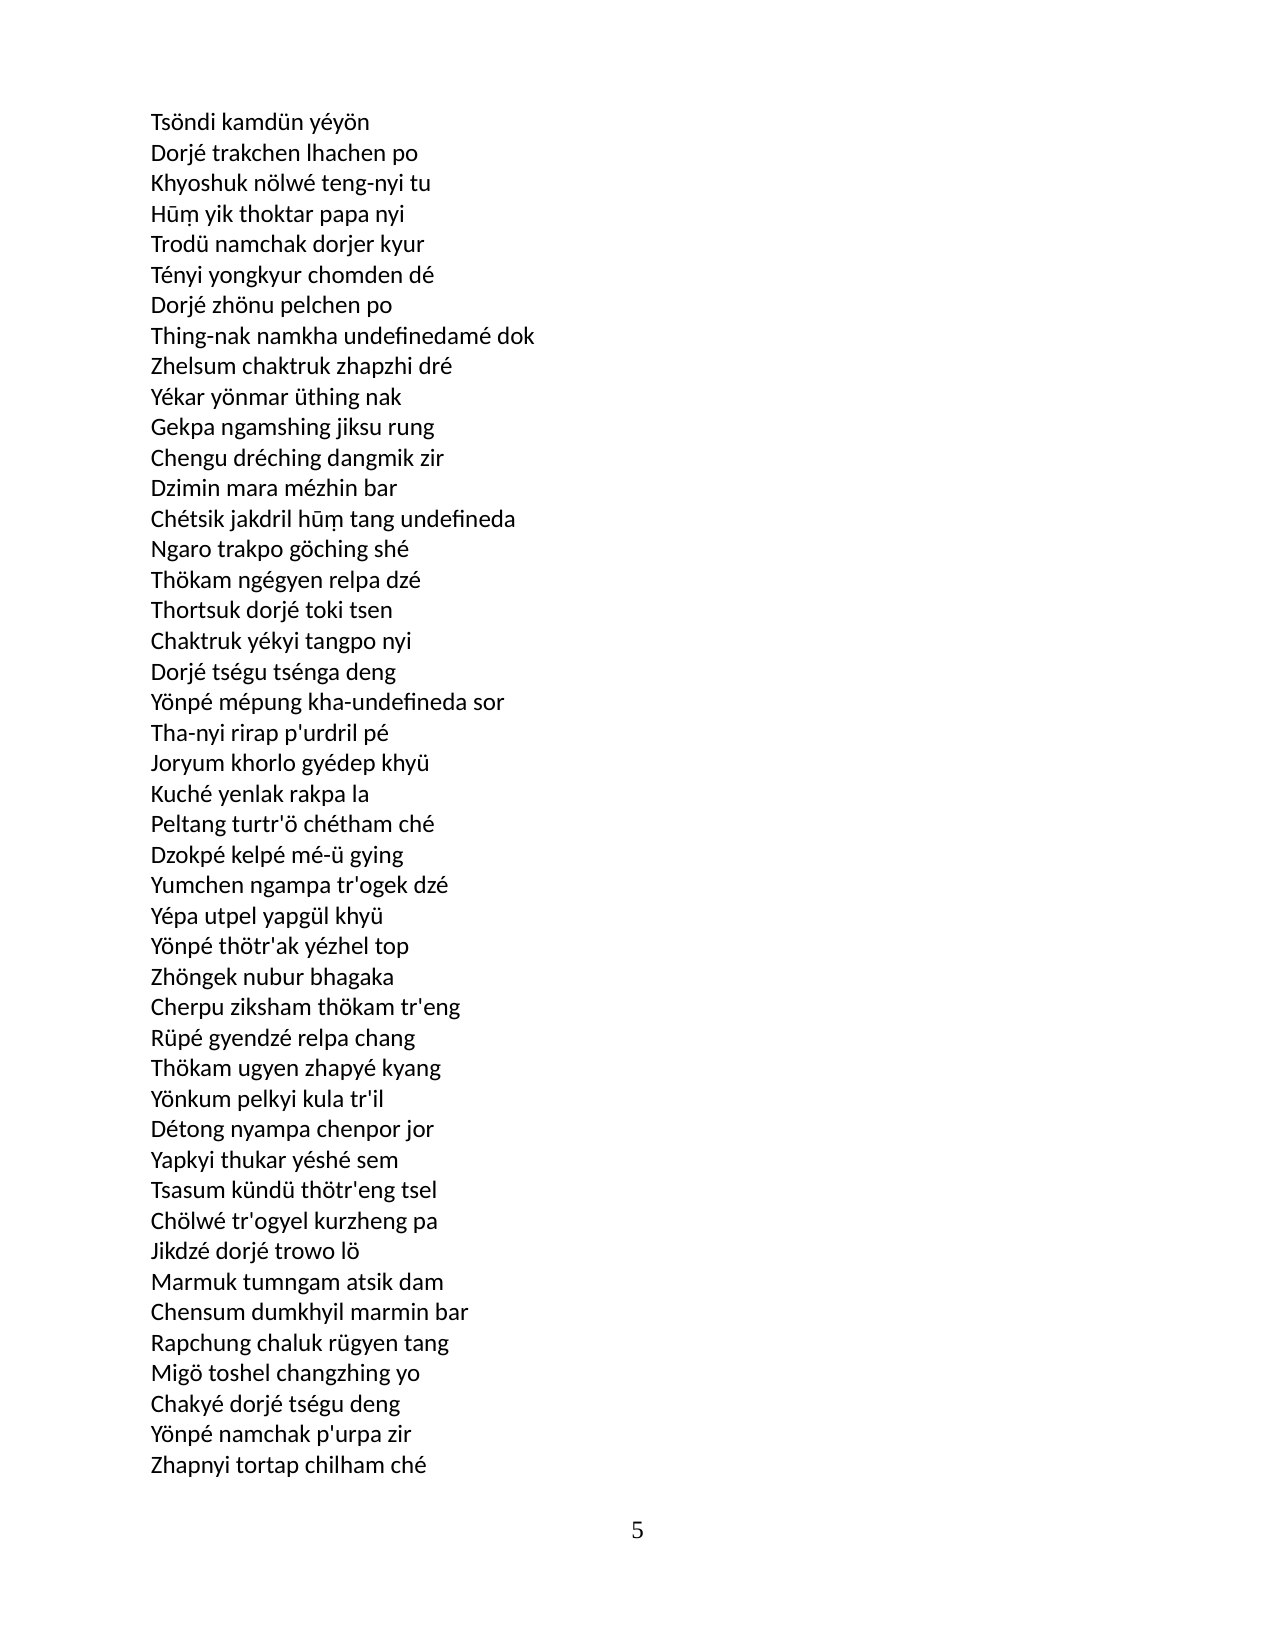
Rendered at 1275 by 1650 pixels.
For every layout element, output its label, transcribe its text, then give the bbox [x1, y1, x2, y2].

text Yönpé namchak p'urpa zir [151, 1419, 1169, 1449]
text Khyoshuk nölwé teng-nyi tu [151, 167, 1169, 198]
text Yumchen ngampa tr'ogek dzé [151, 869, 1169, 900]
text Chakyé dorjé tségu deng [151, 1388, 1169, 1419]
text Migö toshel changzhing yo [151, 1358, 1169, 1388]
text Chétsik jakdril hūṃ tang undefineda [151, 503, 1169, 533]
text Tényi yongkyur chomden dé [151, 259, 1169, 289]
text Yönkum pelkyi kula tr'il [151, 1083, 1169, 1113]
text Dorjé zhönu pelchen po [151, 289, 1169, 320]
text Thökam ngégyen relpa dzé [151, 564, 1169, 594]
text Dorjé trakchen lhachen po [151, 137, 1169, 167]
text Détong nyampa chenpor jor [151, 1113, 1169, 1144]
text Dorjé tségu tsénga deng [151, 656, 1169, 686]
text Hūṃ yik thoktar papa nyi [151, 198, 1169, 228]
text Thortsuk dorjé toki tsen [151, 594, 1169, 625]
text Trodü namchak dorjer kyur [151, 228, 1169, 259]
text Yékar yönmar üthing nak [151, 381, 1169, 411]
text Chensum dumkhyil marmin bar [151, 1297, 1169, 1327]
text Yapkyi thukar yéshé sem [151, 1144, 1169, 1174]
text Peltang turtr'ö chétham ché [151, 808, 1169, 839]
text Rüpé gyendzé relpa chang [151, 1022, 1169, 1052]
text Chaktruk yékyi tangpo nyi [151, 625, 1169, 656]
text Chölwé tr'ogyel kurzheng pa [151, 1205, 1169, 1236]
text Joryum khorlo gyédep khyü [151, 747, 1169, 778]
text Dzimin mara mézhin bar [151, 472, 1169, 503]
text Tsöndi kamdün yéyön [151, 106, 1169, 137]
text Thökam ugyen zhapyé kyang [151, 1052, 1169, 1083]
text Ngaro trakpo göching shé [151, 533, 1169, 564]
text Yönpé mépung kha-undefineda sor [151, 686, 1169, 717]
text Chengu dréching dangmik zir [151, 442, 1169, 472]
text Tha-nyi rirap p'urdril pé [151, 717, 1169, 747]
text Marmuk tumngam atsik dam [151, 1266, 1169, 1297]
text Gekpa ngamshing jiksu rung [151, 411, 1169, 442]
text Jikdzé dorjé trowo lö [151, 1236, 1169, 1266]
text Cherpu ziksham thökam tr'eng [151, 991, 1169, 1022]
text Zhelsum chaktruk zhapzhi dré [151, 350, 1169, 381]
text Zhöngek nubur bhagaka [151, 961, 1169, 991]
text Thing-nak namkha undefinedamé dok [151, 320, 1169, 350]
text Dzokpé kelpé mé-ü gying [151, 839, 1169, 869]
text Yépa utpel yapgül khyü [151, 900, 1169, 930]
text Rapchung chaluk rügyen tang [151, 1327, 1169, 1358]
text Yönpé thötr'ak yézhel top [151, 930, 1169, 961]
text Zhapnyi tortap chilham ché [151, 1449, 1169, 1480]
text Kuché yenlak rakpa la [151, 778, 1169, 808]
text Tsasum kündü thötr'eng tsel [151, 1174, 1169, 1205]
